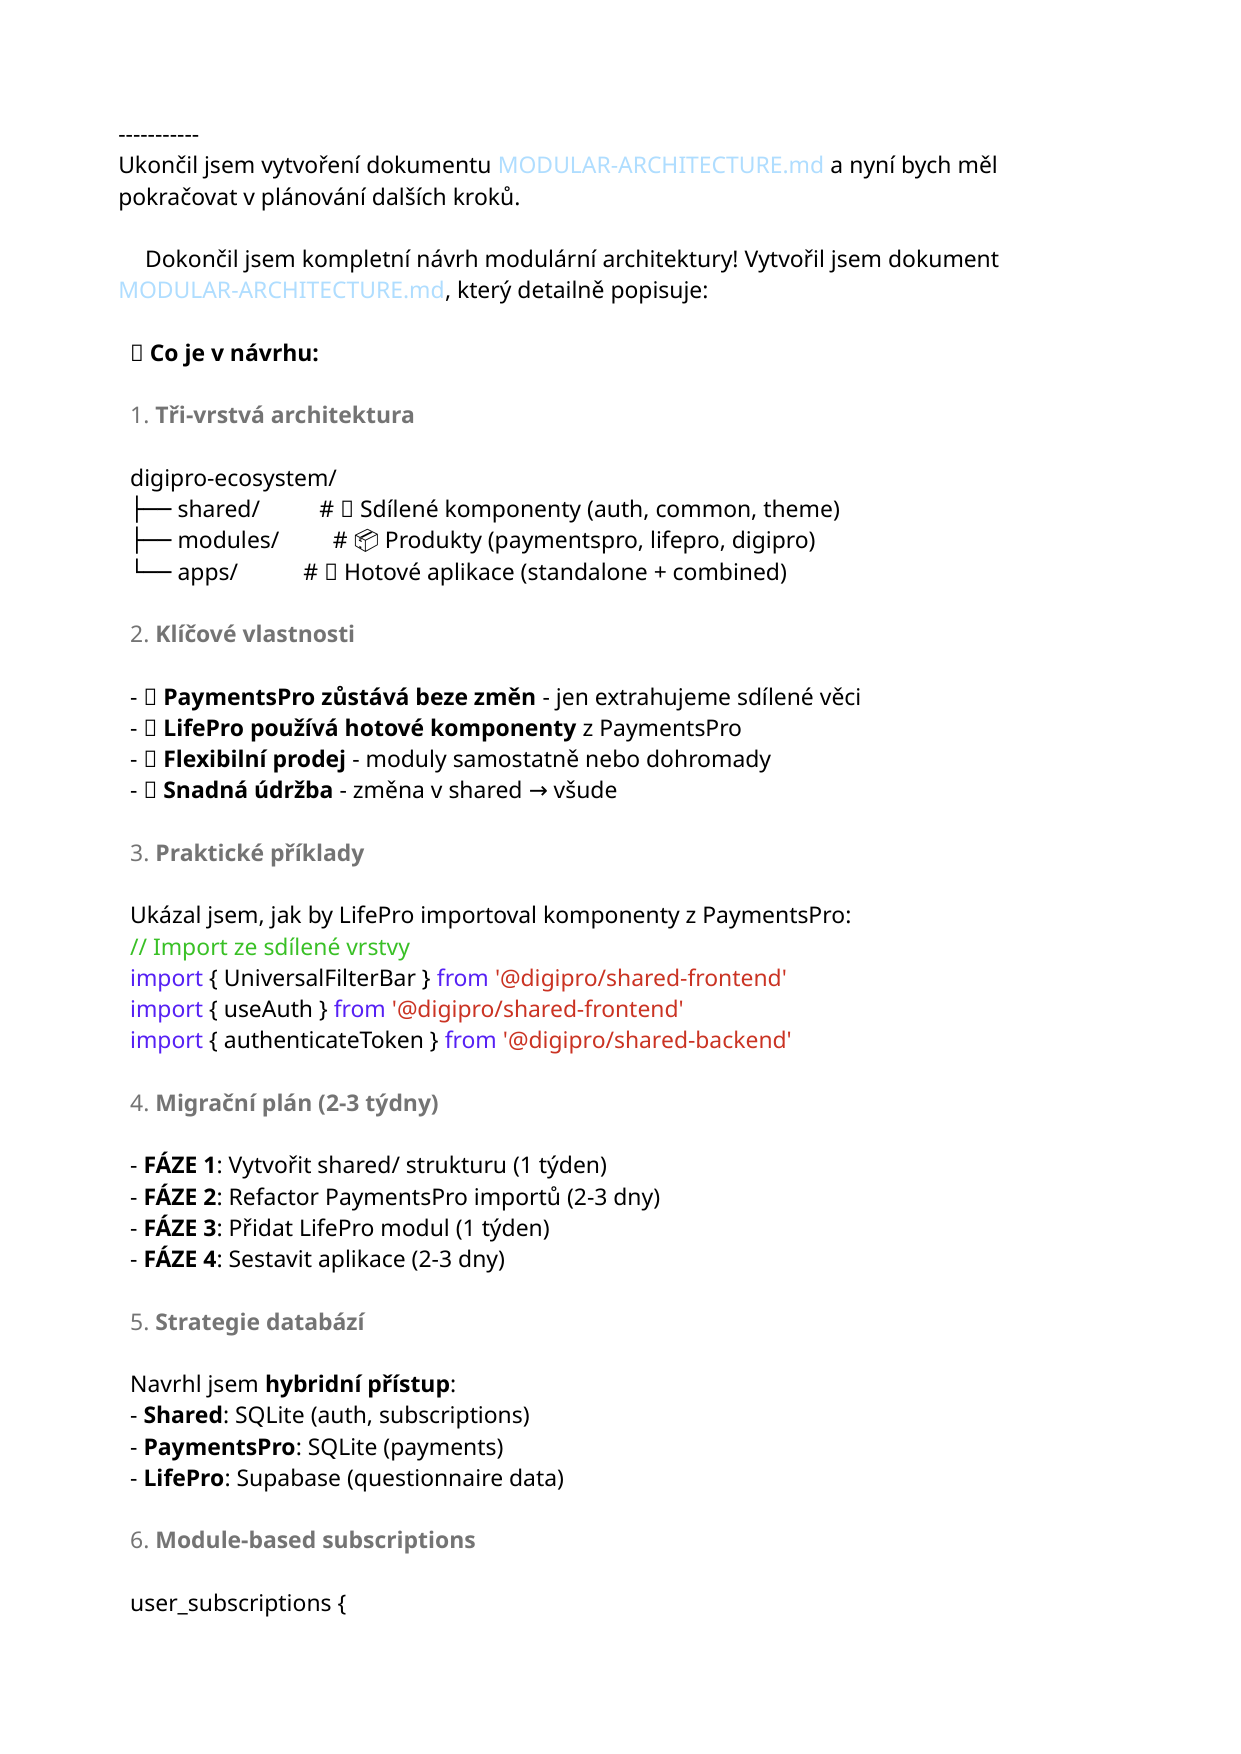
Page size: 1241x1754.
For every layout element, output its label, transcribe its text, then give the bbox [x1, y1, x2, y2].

text // Import ze sdílené vrstvy [118, 931, 1122, 962]
text 1. Tři-vrstvá architektura [118, 399, 1122, 431]
text - FÁZE 4: Sestavit aplikace (2-3 dny) [118, 1243, 1122, 1274]
text └── apps/ # 🚀 Hotové aplikace (standalone + combined) [118, 556, 1122, 587]
text import { useAuth } from '@digipro/shared-frontend' [118, 993, 1122, 1024]
text Navrhl jsem hybridní přístup: [118, 1368, 1122, 1399]
text 6. Module-based subscriptions [118, 1524, 1122, 1556]
text 🎯 Co je v návrhu: [118, 337, 1122, 368]
text ├── shared/ # 🔧 Sdílené komponenty (auth, common, theme) [118, 493, 1122, 524]
text - ✅ Flexibilní prodej - moduly samostatně nebo dohromady [118, 743, 1122, 774]
text 2. Klíčové vlastnosti [118, 618, 1122, 649]
text user_subscriptions { [118, 1587, 1122, 1618]
text digipro-ecosystem/ [118, 462, 1122, 493]
text ----------- [118, 118, 1122, 149]
text ⏺ Dokončil jsem kompletní návrh modulární architektury! Vytvořil jsem dokument MODULAR-ARCHITECTURE.md, který detailně popisuje: [118, 243, 1122, 306]
text - LifePro: Supabase (questionnaire data) [118, 1462, 1122, 1493]
text Ukončil jsem vytvoření dokumentu MODULAR-ARCHITECTURE.md a nyní bych měl pokračovat v plánování dalších kroků. [118, 149, 1122, 212]
text - ✅ PaymentsPro zůstává beze změn - jen extrahujeme sdílené věci [118, 681, 1122, 712]
text ├── modules/ # 📦 Produkty (paymentspro, lifepro, digipro) [118, 524, 1122, 556]
text - ✅ Snadná údržba - změna v shared → všude [118, 774, 1122, 806]
text - FÁZE 3: Přidat LifePro modul (1 týden) [118, 1212, 1122, 1243]
text - PaymentsPro: SQLite (payments) [118, 1431, 1122, 1462]
text import { authenticateToken } from '@digipro/shared-backend' [118, 1024, 1122, 1056]
text - ✅ LifePro používá hotové komponenty z PaymentsPro [118, 712, 1122, 743]
text 3. Praktické příklady [118, 837, 1122, 868]
text import { UniversalFilterBar } from '@digipro/shared-frontend' [118, 962, 1122, 993]
text - Shared: SQLite (auth, subscriptions) [118, 1399, 1122, 1431]
text - FÁZE 2: Refactor PaymentsPro importů (2-3 dny) [118, 1181, 1122, 1212]
text Ukázal jsem, jak by LifePro importoval komponenty z PaymentsPro: [118, 899, 1122, 931]
text 4. Migrační plán (2-3 týdny) [118, 1087, 1122, 1118]
text 5. Strategie databází [118, 1306, 1122, 1337]
text - FÁZE 1: Vytvořit shared/ strukturu (1 týden) [118, 1149, 1122, 1181]
